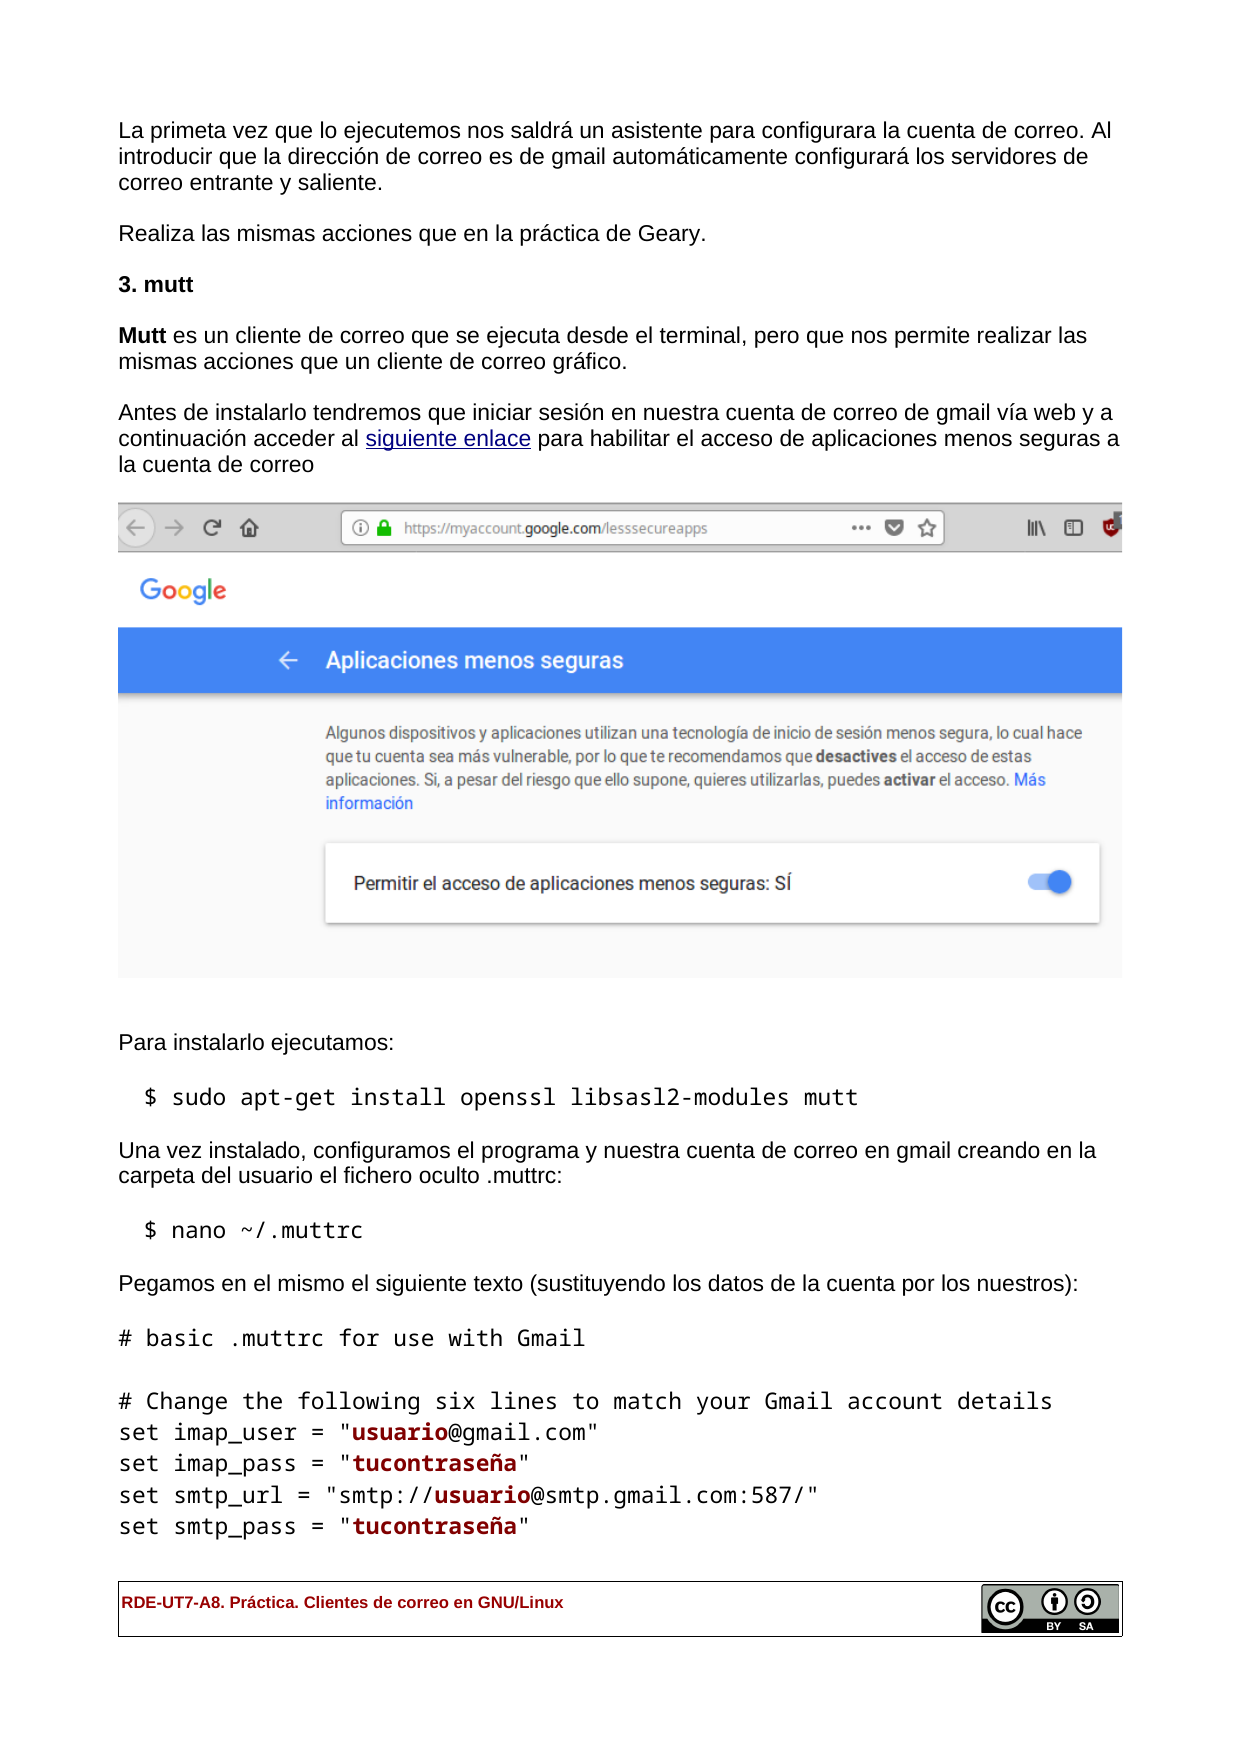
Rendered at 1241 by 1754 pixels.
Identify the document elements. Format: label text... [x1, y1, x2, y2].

picture [981, 1584, 1119, 1633]
text $ nano ~/.muttrc [118, 1214, 1122, 1246]
text set smtp_pass = "tucontraseña" [118, 1510, 1122, 1541]
text Realiza las mismas acciones que en la práctica de Geary. [118, 221, 1122, 246]
text Antes de instalarlo tendremos que iniciar sesión en nuestra cuenta de correo de gmail vía web y a continuación acceder al siguiente enlace para habilitar el acceso de aplicaciones menos seguras a la cuenta de correo [118, 400, 1122, 477]
text set imap_pass = "tucontraseña" [118, 1447, 1122, 1479]
text # Change the following six lines to match your Gmail account details [118, 1385, 1122, 1416]
text Pegamos en el mismo el siguiente texto (sustituyendo los datos de la cuenta por los nuestros): [118, 1271, 1122, 1297]
text set smtp_url = "smtp://usuario@smtp.gmail.com:587/" [118, 1479, 1122, 1510]
text Una vez instalado, configuramos el programa y nuestra cuenta de correo en gmail creando en la carpeta del usuario el fichero oculto .muttrc: [118, 1137, 1122, 1189]
text La primeta vez que lo ejecutemos nos saldrá un asistente para configurara la cuenta de correo. Al introducir que la dirección de correo es de gmail automáticamente configurará los servidores de correo entrante y saliente. [118, 118, 1122, 195]
picture [118, 502, 1123, 978]
text 3. mutt [118, 272, 1122, 297]
text $ sudo apt-get install openssl libsasl2-modules mutt [118, 1081, 1122, 1112]
text # basic .muttrc for use with Gmail [118, 1322, 1122, 1354]
text Mutt es un cliente de correo que se ejecuta desde el terminal, pero que nos permite realizar las mismas acciones que un cliente de correo gráfico. [118, 323, 1122, 374]
text set imap_user = "usuario@gmail.com" [118, 1416, 1122, 1447]
text Para instalarlo ejecutamos: [118, 1029, 1122, 1055]
